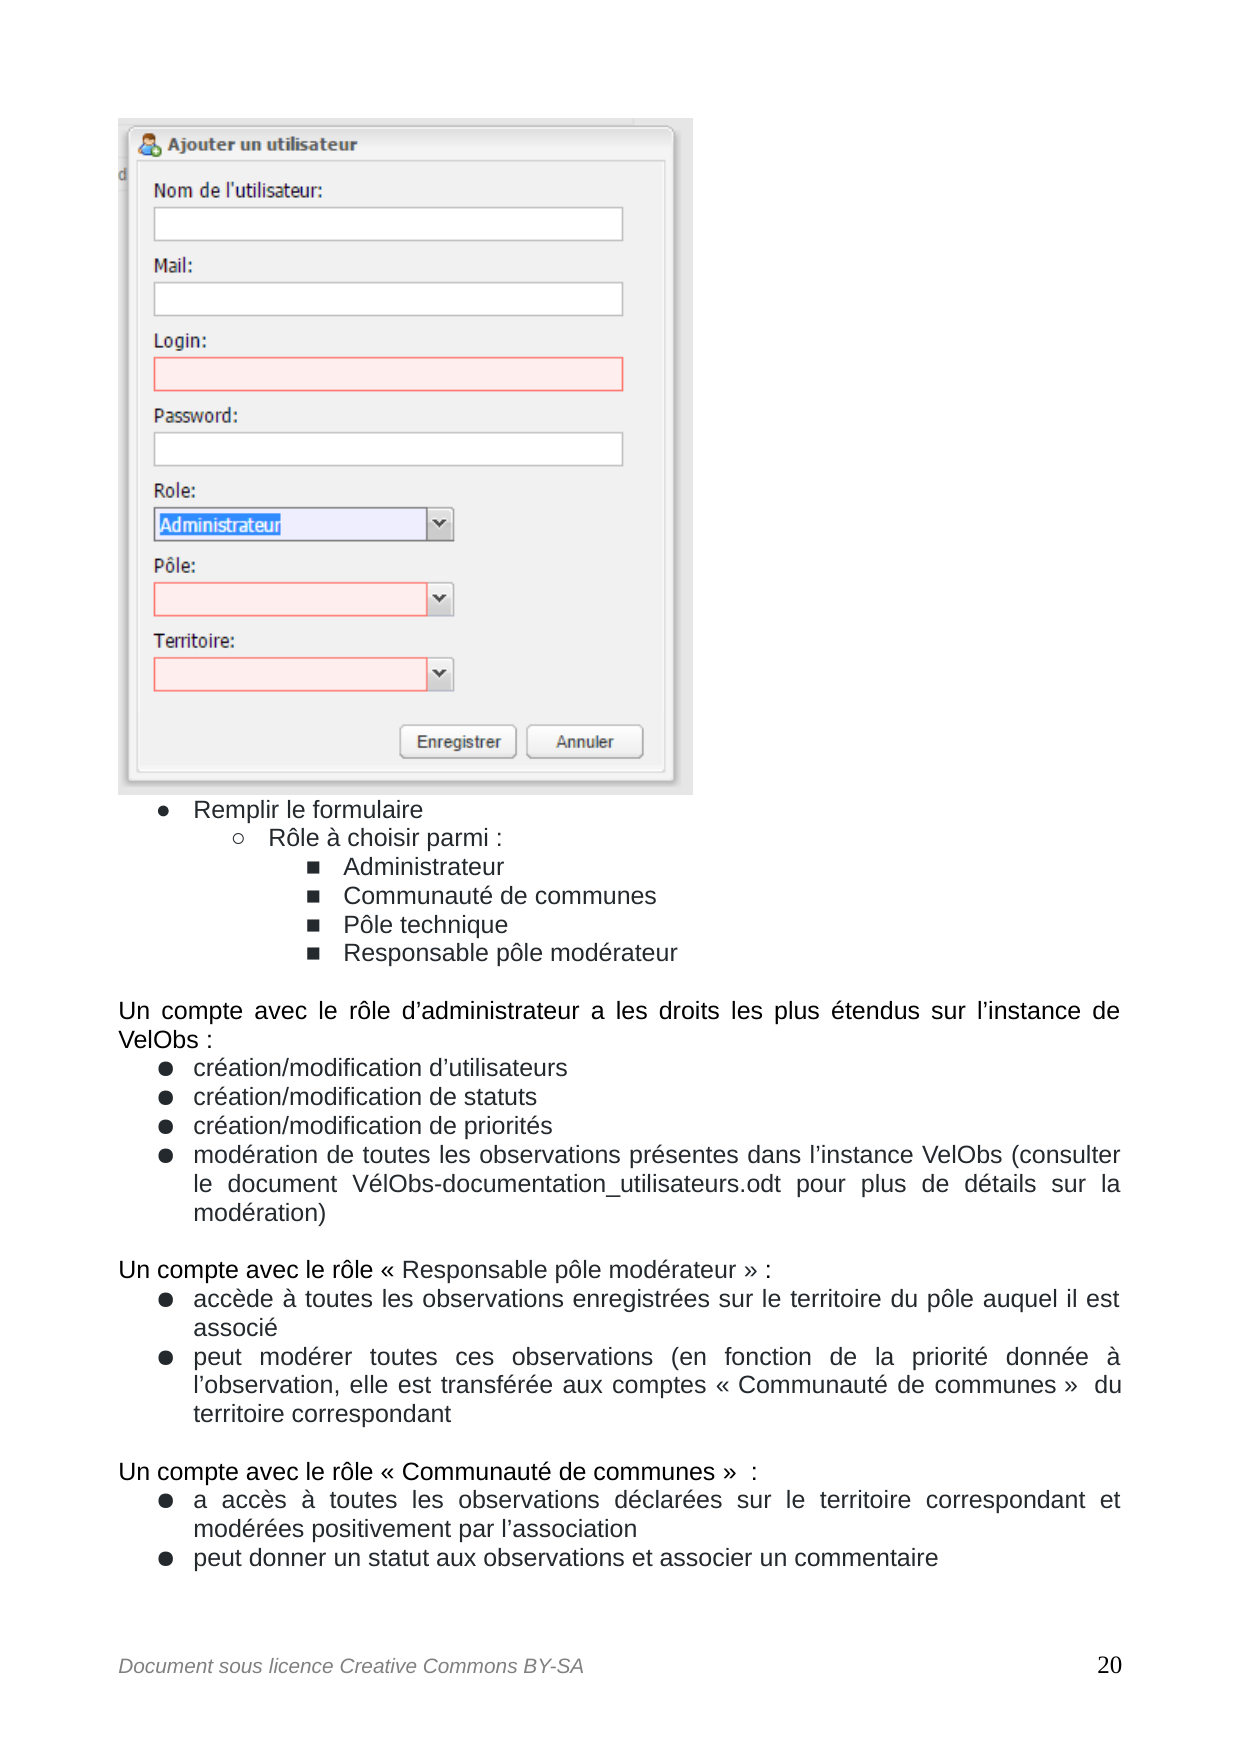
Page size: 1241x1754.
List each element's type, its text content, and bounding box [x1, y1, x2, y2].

list création/modification de statuts [156, 1082, 1122, 1111]
text Un compte avec le rôle « Responsable pôle modérateur » : [118, 1255, 1122, 1284]
list création/modification de priorités [156, 1111, 1122, 1140]
list modération de toutes les observations présentes dans l’instance VelObs (consulter le document VélObs-documentation_utilisateurs.odt pour plus de détails sur la modération) [156, 1140, 1122, 1226]
text Un compte avec le rôle d’administrateur a les droits les plus étendus sur l’instance de VelObs : [118, 996, 1122, 1053]
list Administrateur [306, 852, 1122, 881]
list a accès à toutes les observations déclarées sur le territoire correspondant et modérées positivement par l’association [156, 1485, 1122, 1543]
list création/modification d’utilisateurs [156, 1053, 1122, 1082]
picture [118, 118, 694, 795]
list Responsable pôle modérateur [306, 938, 1122, 967]
text Un compte avec le rôle « Communauté de communes » : [118, 1457, 1122, 1485]
list Remplir le formulaire [156, 795, 1122, 823]
list accède à toutes les observations enregistrées sur le territoire du pôle auquel il est associé [156, 1284, 1122, 1341]
list Communauté de communes [306, 881, 1122, 910]
list peut donner un statut aux observations et associer un commentaire [156, 1543, 1122, 1572]
list Rôle à choisir parmi : [231, 823, 1122, 852]
list Pôle technique [306, 910, 1122, 938]
list peut modérer toutes ces observations (en fonction de la priorité donnée à l’observation, elle est transférée aux comptes « Communauté de communes » du territoire correspondant [156, 1341, 1122, 1428]
